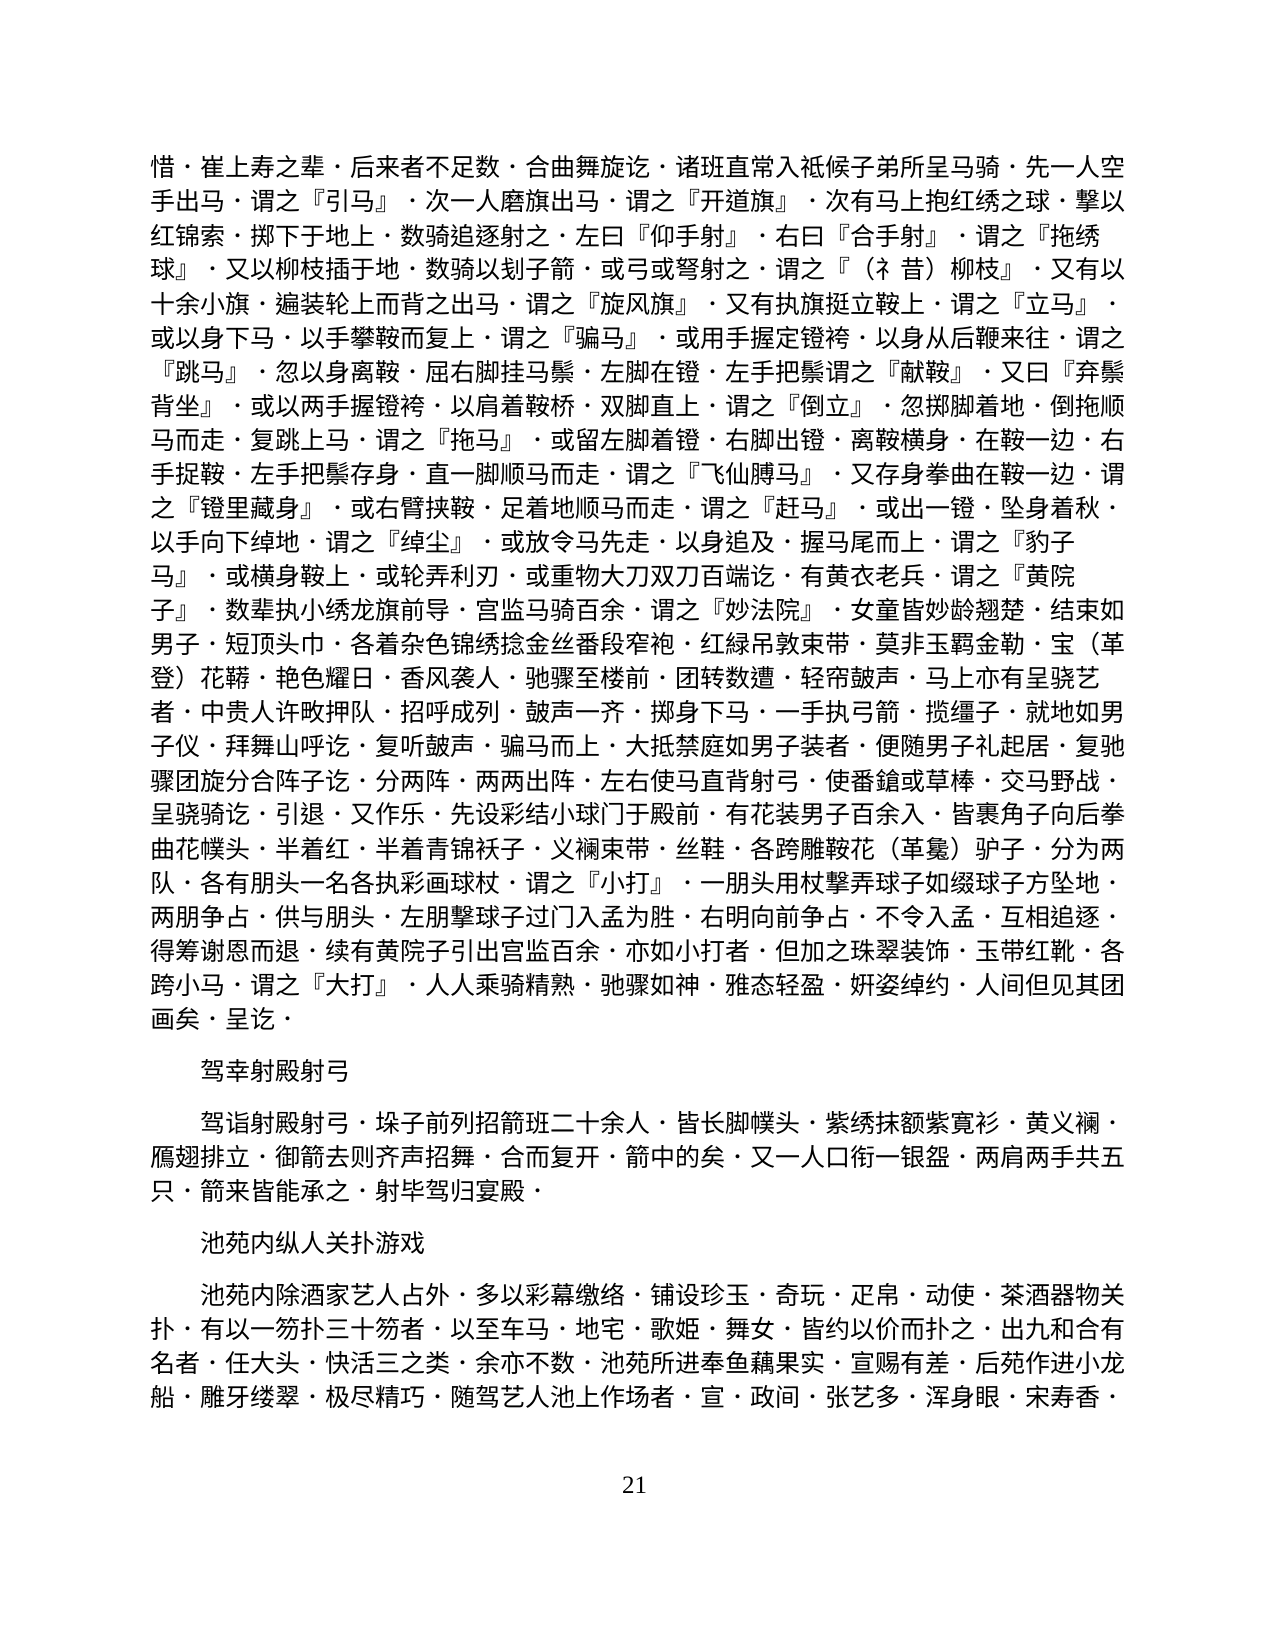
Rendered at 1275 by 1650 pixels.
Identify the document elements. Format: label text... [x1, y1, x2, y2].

text 驾幸射殿射弓 [150, 1053, 1125, 1088]
text 池苑内纵人关扑游戏 [150, 1226, 1125, 1260]
text 池苑内除酒家艺人占外．多以彩幕缴络．铺设珍玉．奇玩．疋帛．动使．茶酒器物关扑．有以一笏扑三十笏者．以至车马．地宅．歌姫．舞女．皆约以价而扑之．出九和合有名者．任大头．快活三之类．余亦不数．池苑所进奉鱼藕果实．宣赐有差．后苑作进小龙船．雕牙缕翠．极尽精巧．随驾艺人池上作场者．宣．政间．张艺多．浑身眼．宋寿香． [150, 1278, 1125, 1414]
text 惜．崔上寿之辈．后来者不足数．合曲舞旋讫．诸班直常入祗候子弟所呈马骑．先一人空手出马．谓之『引马』．次一人磨旗出马．谓之『开道旗』．次有马上抱红绣之球．撃以红锦索．掷下于地上．数骑追逐射之．左曰『仰手射』．右曰『合手射』．谓之『拖绣球』．又以柳枝插于地．数骑以刬子箭．或弓或弩射之．谓之『（礻昔）柳枝』．又有以十余小旗．遍装轮上而背之出马．谓之『旋风旗』．又有执旗挺立鞍上．谓之『立马』．或以身下马．以手攀鞍而复上．谓之『骗马』．或用手握定镫袴．以身从后鞭来往．谓之『跳马』．忽以身离鞍．屈右脚挂马鬃．左脚在镫．左手把鬃谓之『献鞍』．又曰『弃鬃背坐』．或以两手握镫袴．以肩着鞍桥．双脚直上．谓之『倒立』．忽掷脚着地．倒拖顺马而走．复跳上马．谓之『拖马』．或留左脚着镫．右脚出镫．离鞍横身．在鞍一边．右手捉鞍．左手把鬃存身．直一脚顺马而走．谓之『飞仙膊马』．又存身拳曲在鞍一边．谓之『镫里藏身』．或右臂挟鞍．足着地顺马而走．谓之『赶马』．或出一镫．坠身着秋．以手向下绰地．谓之『绰尘』．或放令马先走．以身追及．握马尾而上．谓之『豹子马』．或横身鞍上．或轮弄利刃．或重物大刀双刀百端讫．有黄衣老兵．谓之『黄院子』．数辈执小绣龙旗前导．宫监马骑百余．谓之『妙法院』．女童皆妙龄翘楚．结束如男子．短顶头巾．各着杂色锦绣捻金丝番段窄袍．红緑吊敦束带．莫非玉羁金勒．宝（革登）花鞯．艳色耀日．香风袭人．驰骤至楼前．团转数遭．轻帘皷声．马上亦有呈骁艺者．中贵人许畋押队．招呼成列．皷声一齐．掷身下马．一手执弓箭．揽缰子．就地如男子仪．拜舞山呼讫．复听皷声．骗马而上．大抵禁庭如男子装者．便随男子礼起居．复驰骤团旋分合阵子讫．分两阵．两两出阵．左右使马直背射弓．使番鎗或草棒．交马野战．呈骁骑讫．引退．又作乐．先设彩结小球门于殿前．有花装男子百余入．皆裹角子向后拳曲花幞头．半着红．半着青锦袄子．义襕束带．丝鞋．各跨雕鞍花（革毚）驴子．分为两队．各有朋头一名各执彩画球杖．谓之『小打』．一朋头用杖撃弄球子如缀球子方坠地．两朋争占．供与朋头．左朋撃球子过门入孟为胜．右明向前争占．不令入孟．互相追逐．得筹谢恩而退．续有黄院子引出宫监百余．亦如小打者．但加之珠翠装饰．玉带红靴．各跨小马．谓之『大打』．人人乘骑精熟．驰骤如神．雅态轻盈．姸姿绰约．人间但见其团画矣．呈讫． [150, 150, 1125, 1036]
text 驾诣射殿射弓．垛子前列招箭班二十余人．皆长脚幞头．紫绣抹额紫寛衫．黄义襕．鴈翅排立．御箭去则齐声招舞．合而复开．箭中的矣．又一人口衔一银盌．两肩两手共五只．箭来皆能承之．射毕驾归宴殿． [150, 1106, 1125, 1208]
